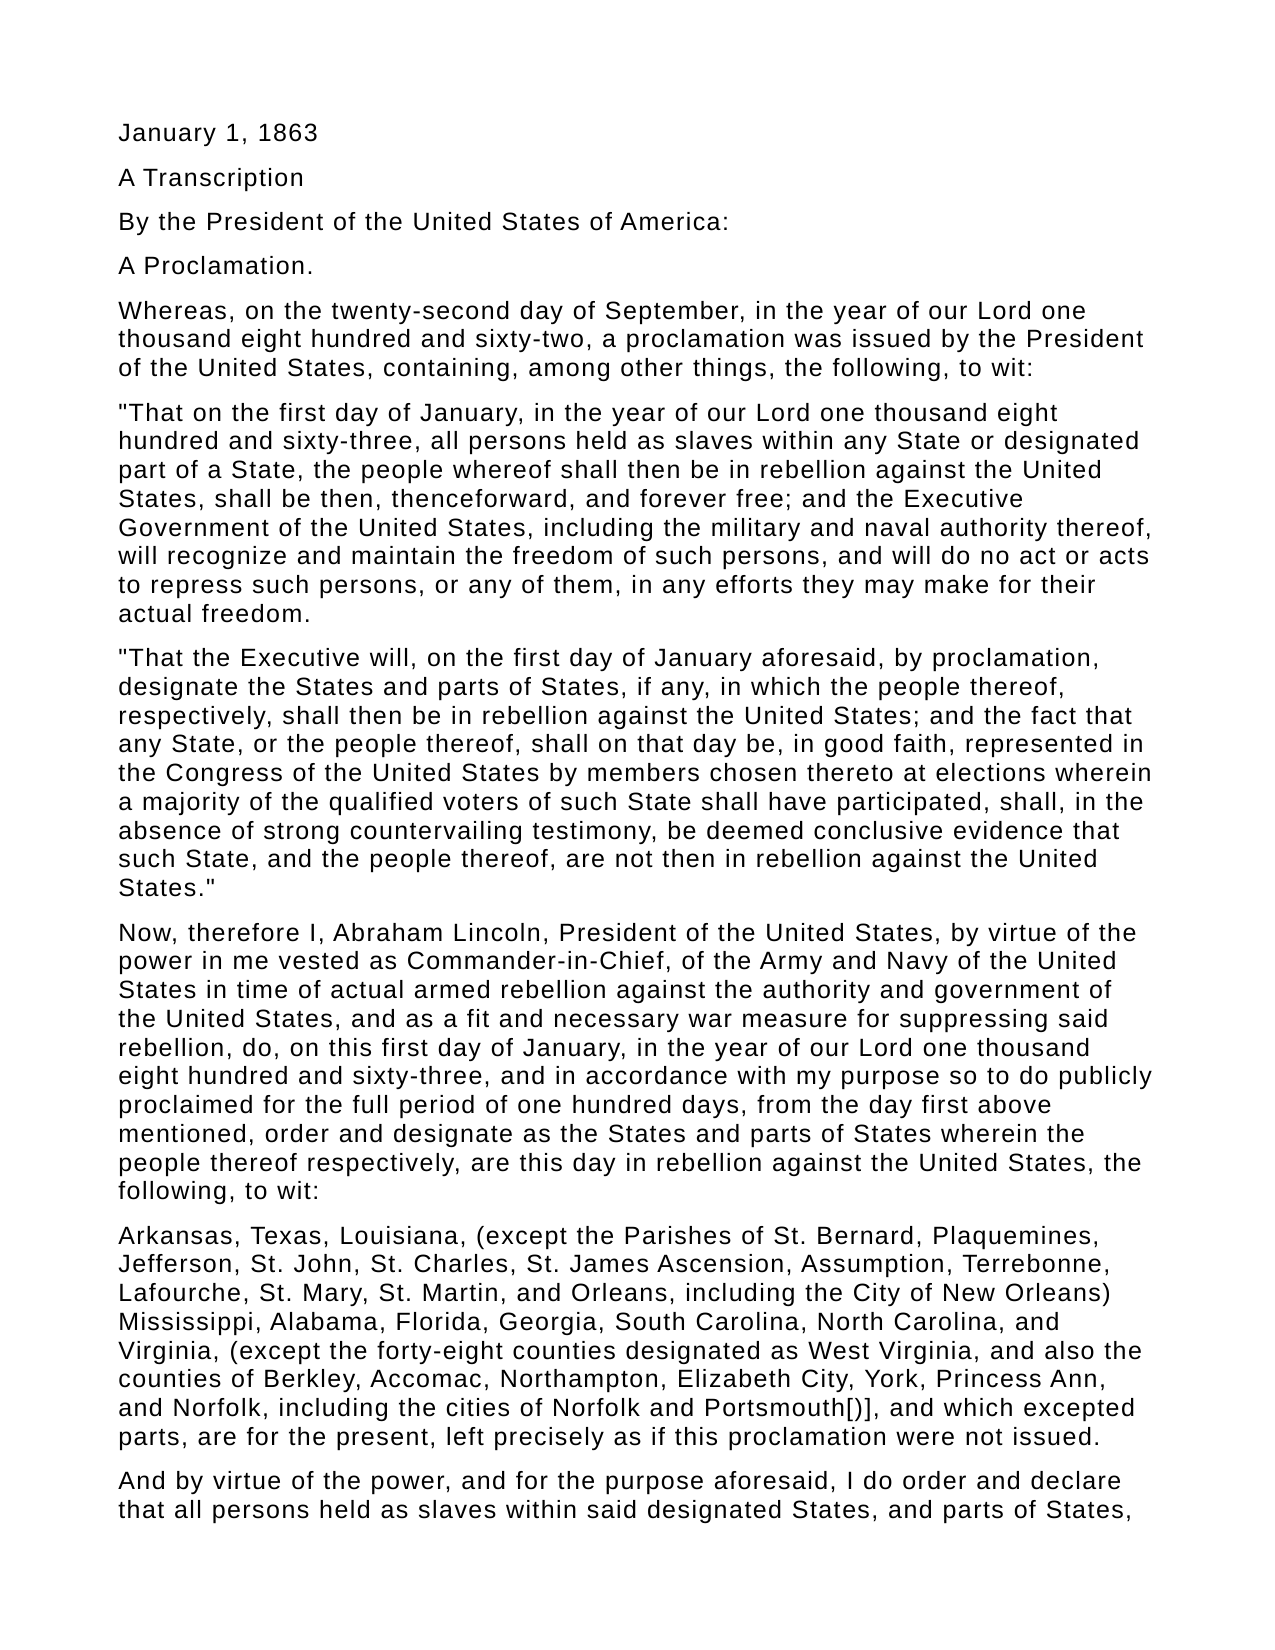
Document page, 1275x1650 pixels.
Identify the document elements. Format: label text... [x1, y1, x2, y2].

text A Proclamation. [118, 251, 1157, 280]
text "That the Executive will, on the first day of January aforesaid, by proclamation, designate the States and parts of States, if any, in which the people thereof, respectively, shall then be in rebellion against the United States; and the fact that any State, or the people thereof, shall on that day be, in good faith, represented in the Congress of the United States by members chosen thereto at elections wherein a majority of the qualified voters of such State shall have participated, shall, in the absence of strong countervailing testimony, be deemed conclusive evidence that such State, and the people thereof, are not then in rebellion against the United States." [118, 643, 1157, 902]
text A Transcription [118, 162, 1157, 191]
text And by virtue of the power, and for the purpose aforesaid, I do order and declare that all persons held as slaves within said designated States, and parts of States, [118, 1466, 1157, 1524]
text By the President of the United States of America: [118, 207, 1157, 236]
text "That on the first day of January, in the year of our Lord one thousand eight hundred and sixty-three, all persons held as slaves within any State or designated part of a State, the people whereof shall then be in rebellion against the United States, shall be then, thenceforward, and forever free; and the Executive Government of the United States, including the military and naval authority thereof, will recognize and maintain the freedom of such persons, and will do no act or acts to repress such persons, or any of them, in any efforts they may make for their actual freedom. [118, 397, 1157, 627]
text Arkansas, Texas, Louisiana, (except the Parishes of St. Bernard, Plaquemines, Jefferson, St. John, St. Charles, St. James Ascension, Assumption, Terrebonne, Lafourche, St. Mary, St. Martin, and Orleans, including the City of New Orleans) Mississippi, Alabama, Florida, Georgia, South Carolina, North Carolina, and Virginia, (except the forty-eight counties designated as West Virginia, and also the counties of Berkley, Accomac, Northampton, Elizabeth City, York, Princess Ann, and Norfolk, including the cities of Norfolk and Portsmouth[)], and which excepted parts, are for the present, left precisely as if this proclamation were not issued. [118, 1221, 1157, 1451]
text Now, therefore I, Abraham Lincoln, President of the United States, by virtue of the power in me vested as Commander-in-Chief, of the Army and Navy of the United States in time of actual armed rebellion against the authority and government of the United States, and as a fit and necessary war measure for suppressing said rebellion, do, on this first day of January, in the year of our Lord one thousand eight hundred and sixty-three, and in accordance with my purpose so to do publicly proclaimed for the full period of one hundred days, from the day first above mentioned, order and designate as the States and parts of States wherein the people thereof respectively, are this day in rebellion against the United States, the following, to wit: [118, 917, 1157, 1205]
text Whereas, on the twenty-second day of September, in the year of our Lord one thousand eight hundred and sixty-two, a proclamation was issued by the President of the United States, containing, among other things, the following, to wit: [118, 296, 1157, 382]
text January 1, 1863 [118, 118, 1157, 147]
